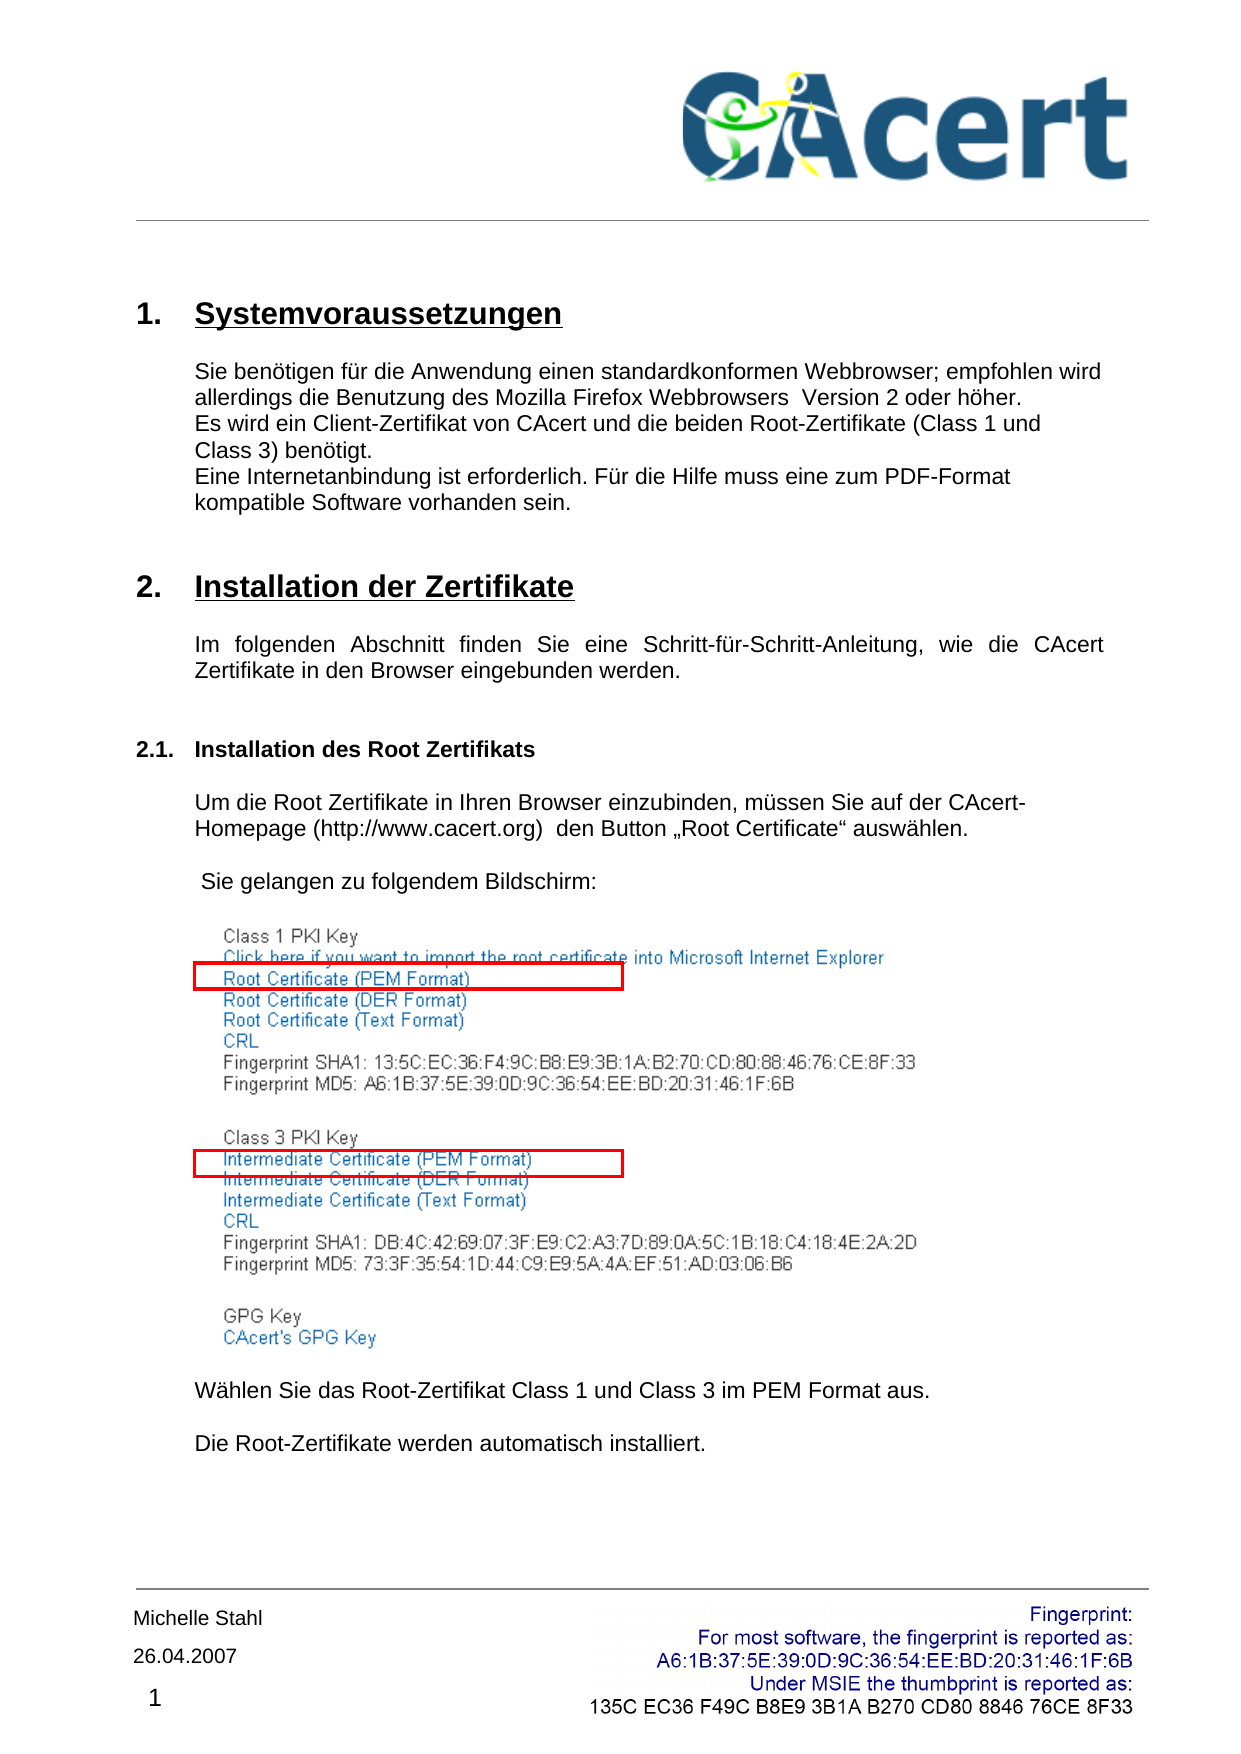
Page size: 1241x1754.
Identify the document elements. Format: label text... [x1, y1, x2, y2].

picture [210, 1152, 317, 1175]
text Sie gelangen zu folgendem Bildschirm: [194, 868, 1104, 1377]
text Um die Root Zertifikate in Ihren Browser einzubinden, müssen Sie auf der CAcert- Homepage (http://www.cacert.org) den Button „Root Certificate“ auswählen. [194, 789, 1104, 842]
text 2.1. Installation des Root Zertifikats [136, 736, 1104, 762]
text Sie benötigen für die Anwendung einen standardkonformen Webbrowser; empfohlen wird allerdings die Benutzung des Mozilla Firefox Webbrowsers Version 2 oder höher. [194, 358, 1104, 410]
picture [682, 71, 1128, 182]
picture [210, 1178, 317, 1369]
picture [210, 903, 317, 961]
text 2. Installation der Zertifikate [136, 568, 1104, 604]
text 1. Systemvoraussetzungen [136, 295, 1104, 331]
picture [210, 965, 317, 987]
text Es wird ein Client-Zertifikat von CAcert und die beiden Root-Zertifikate (Class 1 und Class 3) benötigt. [194, 410, 1104, 463]
text Wählen Sie das Root-Zertifikat Class 1 und Class 3 im PEM Format aus. [194, 1377, 1104, 1404]
text Die Root-Zertifikate werden automatisch installiert. [194, 1430, 1104, 1456]
text Im folgenden Abschnitt finden Sie eine Schritt-für-Schritt-Anleitung, wie die CAcert Zertifikate in den Browser eingebunden werden. [194, 631, 1104, 683]
text Eine Internetanbindung ist erforderlich. Für die Hilfe muss eine zum PDF-Format kompatible Software vorhanden sein. [194, 463, 1104, 516]
picture [210, 991, 317, 1149]
